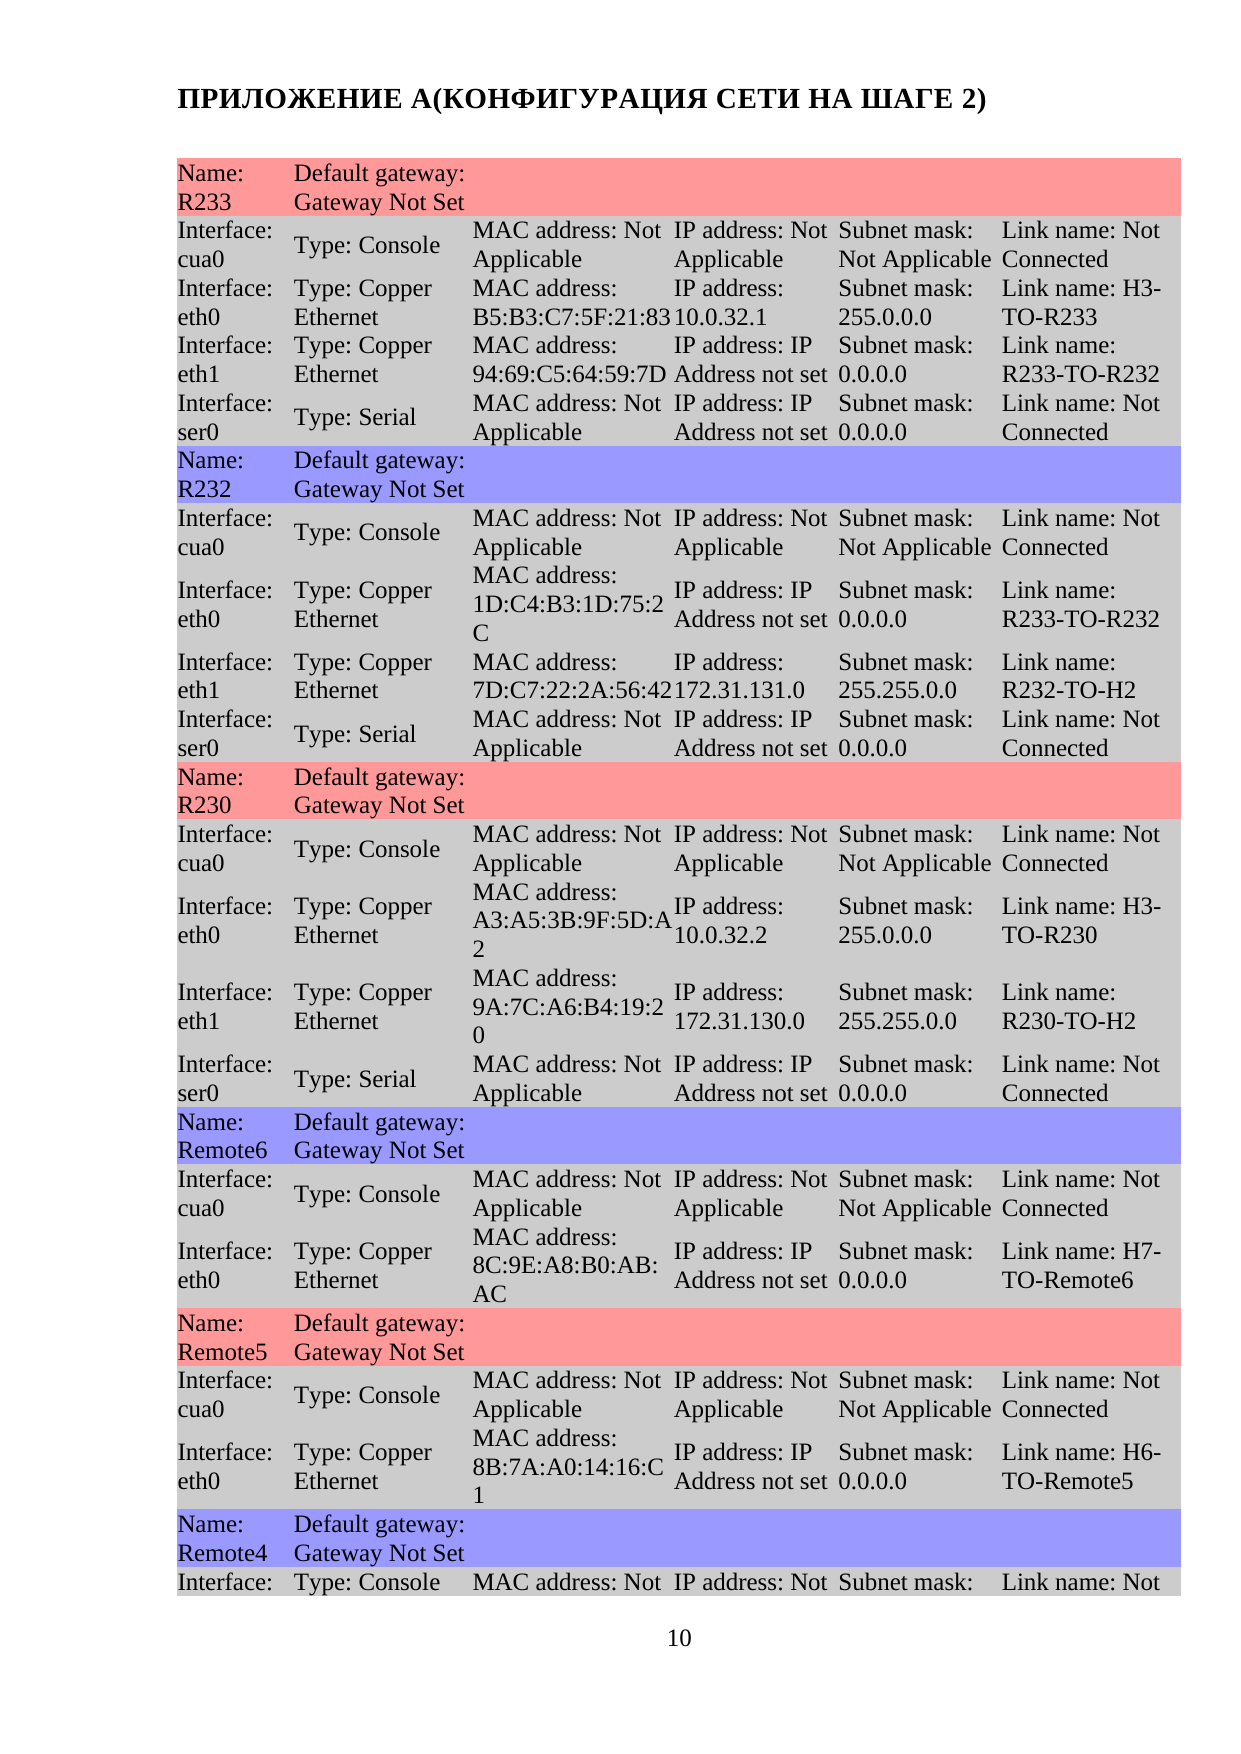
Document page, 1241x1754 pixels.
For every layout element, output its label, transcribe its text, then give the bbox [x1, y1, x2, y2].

table_cell Type: Copper Ethernet [294, 963, 472, 1049]
table_cell Subnet mask: 255.255.0.0 [838, 647, 1002, 704]
table_cell [838, 446, 1002, 503]
table_header [838, 158, 1002, 216]
table_cell Interface: eth0 [177, 273, 294, 331]
table_cell Interface: eth1 [177, 331, 294, 388]
table_cell Default gateway: Gateway Not Set [294, 1308, 472, 1366]
table_cell [1002, 1107, 1181, 1164]
table_cell Interface: eth0 [177, 1222, 294, 1308]
table_cell MAC address: 7D:C7:22:2A:56:42 [472, 647, 673, 704]
table_cell MAC address: 8B:7A:A0:14:16:C1 [472, 1423, 673, 1509]
table_cell MAC address: A3:A5:3B:9F:5D:A2 [472, 877, 673, 963]
table_cell Type: Console [294, 216, 472, 273]
table_cell Interface: ser0 [177, 704, 294, 762]
table_cell MAC address: Not Applicable [472, 216, 673, 273]
table_cell [674, 446, 838, 503]
table_cell Interface: cua0 [177, 216, 294, 273]
table_cell Default gateway: Gateway Not Set [294, 1509, 472, 1567]
table_cell Type: Copper Ethernet [294, 331, 472, 388]
text Приложение А(КОнфигурация сети на шаге 2) [177, 81, 1181, 115]
table_cell [674, 762, 838, 819]
table_cell Name: Remote6 [177, 1107, 294, 1164]
table_header [674, 158, 838, 216]
table_cell Link name: R230-TO-H2 [1002, 963, 1181, 1049]
table_cell Default gateway: Gateway Not Set [294, 762, 472, 819]
table_cell Subnet mask: 0.0.0.0 [838, 388, 1002, 446]
table_cell Interface: eth0 [177, 1423, 294, 1509]
table_cell [472, 1107, 673, 1164]
table_cell Subnet mask: 0.0.0.0 [838, 561, 1002, 647]
table_cell Subnet mask: Not Applicable [838, 819, 1002, 877]
table_cell Subnet mask: 0.0.0.0 [838, 1423, 1002, 1509]
table_header Name: R233 [177, 158, 294, 216]
table_cell Name: Remote5 [177, 1308, 294, 1366]
table_cell MAC address: Not Applicable [472, 388, 673, 446]
table_cell [838, 1308, 1002, 1366]
table_cell Subnet mask: Not Applicable [838, 1164, 1002, 1222]
table_cell Type: Console [294, 819, 472, 877]
table_cell MAC address: Not Applicable [472, 819, 673, 877]
table_cell Type: Copper Ethernet [294, 1222, 472, 1308]
table_cell Interface: [177, 1567, 294, 1596]
table_cell [472, 446, 673, 503]
table_cell Subnet mask: 0.0.0.0 [838, 1222, 1002, 1308]
table_cell [1002, 1509, 1181, 1567]
table_cell Subnet mask: [838, 1567, 1002, 1596]
table_cell Type: Console [294, 1567, 472, 1596]
table_cell Name: Remote4 [177, 1509, 294, 1567]
table_cell MAC address: Not Applicable [472, 704, 673, 762]
table_cell Interface: cua0 [177, 1366, 294, 1423]
table_cell [838, 762, 1002, 819]
table_cell IP address: IP Address not set [674, 561, 838, 647]
table_cell Subnet mask: Not Applicable [838, 216, 1002, 273]
table_cell MAC address: 94:69:C5:64:59:7D [472, 331, 673, 388]
table_cell Subnet mask: Not Applicable [838, 503, 1002, 561]
table_cell Link name: Not Connected [1002, 388, 1181, 446]
table_cell Link name: H3-TO-R230 [1002, 877, 1181, 963]
table_cell Type: Console [294, 503, 472, 561]
table_cell Link name: Not Connected [1002, 704, 1181, 762]
table_cell [472, 1308, 673, 1366]
table_cell MAC address: 9A:7C:A6:B4:19:20 [472, 963, 673, 1049]
table_cell Type: Copper Ethernet [294, 1423, 472, 1509]
table_cell Interface: eth0 [177, 561, 294, 647]
table_cell Interface: ser0 [177, 1049, 294, 1107]
table_cell IP address: IP Address not set [674, 1049, 838, 1107]
table_cell [674, 1107, 838, 1164]
table_cell Link name: Not [1002, 1567, 1181, 1596]
table_header Default gateway: Gateway Not Set [294, 158, 472, 216]
table_cell IP address: Not Applicable [674, 503, 838, 561]
table_cell Link name: Not Connected [1002, 503, 1181, 561]
table_cell Subnet mask: 0.0.0.0 [838, 331, 1002, 388]
table_cell Interface: eth1 [177, 963, 294, 1049]
table_cell MAC address: 1D:C4:B3:1D:75:2C [472, 561, 673, 647]
table_cell Link name: R233-TO-R232 [1002, 561, 1181, 647]
table_cell Default gateway: Gateway Not Set [294, 446, 472, 503]
table_cell Link name: R233-TO-R232 [1002, 331, 1181, 388]
table_cell Subnet mask: 0.0.0.0 [838, 1049, 1002, 1107]
table_cell Subnet mask: 0.0.0.0 [838, 704, 1002, 762]
table_cell [674, 1308, 838, 1366]
table_cell Type: Serial [294, 1049, 472, 1107]
table_cell IP address: 10.0.32.2 [674, 877, 838, 963]
table_cell IP address: Not Applicable [674, 819, 838, 877]
table_cell Link name: R232-TO-H2 [1002, 647, 1181, 704]
table_cell Subnet mask: 255.0.0.0 [838, 877, 1002, 963]
table_cell [1002, 762, 1181, 819]
table_cell Type: Serial [294, 388, 472, 446]
table_cell Interface: eth1 [177, 647, 294, 704]
table_cell MAC address: Not Applicable [472, 1164, 673, 1222]
table_cell Link name: Not Connected [1002, 1164, 1181, 1222]
table_cell Type: Console [294, 1366, 472, 1423]
table_cell Interface: cua0 [177, 1164, 294, 1222]
table_cell IP address: IP Address not set [674, 388, 838, 446]
table_cell Interface: eth0 [177, 877, 294, 963]
table_cell IP address: IP Address not set [674, 331, 838, 388]
table_cell IP address: Not Applicable [674, 1164, 838, 1222]
table_header [472, 158, 673, 216]
table_cell IP address: IP Address not set [674, 1222, 838, 1308]
table_cell [838, 1509, 1002, 1567]
table_cell IP address: 10.0.32.1 [674, 273, 838, 331]
table_cell Type: Console [294, 1164, 472, 1222]
table_cell Link name: Not Connected [1002, 819, 1181, 877]
table_cell IP address: 172.31.130.0 [674, 963, 838, 1049]
table_cell Type: Copper Ethernet [294, 561, 472, 647]
table_cell Name: R230 [177, 762, 294, 819]
table_cell Interface: cua0 [177, 819, 294, 877]
table_cell Subnet mask: 255.255.0.0 [838, 963, 1002, 1049]
table_cell MAC address: Not Applicable [472, 1049, 673, 1107]
table_cell MAC address: 8C:9E:A8:B0:AB:AC [472, 1222, 673, 1308]
table_cell Link name: Not Connected [1002, 1049, 1181, 1107]
table_cell Link name: H3-TO-R233 [1002, 273, 1181, 331]
table_cell Link name: H7-TO-Remote6 [1002, 1222, 1181, 1308]
table_cell Type: Serial [294, 704, 472, 762]
table_cell Type: Copper Ethernet [294, 877, 472, 963]
table_header [1002, 158, 1181, 216]
table_cell Type: Copper Ethernet [294, 647, 472, 704]
table_cell IP address: IP Address not set [674, 704, 838, 762]
table_cell IP address: Not Applicable [674, 216, 838, 273]
table_cell IP address: Not [674, 1567, 838, 1596]
table_cell IP address: Not Applicable [674, 1366, 838, 1423]
table_cell Subnet mask: Not Applicable [838, 1366, 1002, 1423]
table_cell Default gateway: Gateway Not Set [294, 1107, 472, 1164]
table_cell MAC address: Not Applicable [472, 1366, 673, 1423]
table_cell [1002, 1308, 1181, 1366]
table_cell Link name: Not Connected [1002, 216, 1181, 273]
table_cell MAC address: Not Applicable [472, 503, 673, 561]
table_cell Link name: Not Connected [1002, 1366, 1181, 1423]
table_cell MAC address: B5:B3:C7:5F:21:83 [472, 273, 673, 331]
table_cell IP address: IP Address not set [674, 1423, 838, 1509]
table_cell IP address: 172.31.131.0 [674, 647, 838, 704]
table_cell Link name: H6-TO-Remote5 [1002, 1423, 1181, 1509]
table_cell [472, 762, 673, 819]
table_cell Subnet mask: 255.0.0.0 [838, 273, 1002, 331]
table_cell Interface: ser0 [177, 388, 294, 446]
table_cell Type: Copper Ethernet [294, 273, 472, 331]
table_cell [472, 1509, 673, 1567]
table_cell [838, 1107, 1002, 1164]
table_cell [1002, 446, 1181, 503]
table_cell Name: R232 [177, 446, 294, 503]
table_cell MAC address: Not [472, 1567, 673, 1596]
table_cell [674, 1509, 838, 1567]
table_cell Interface: cua0 [177, 503, 294, 561]
